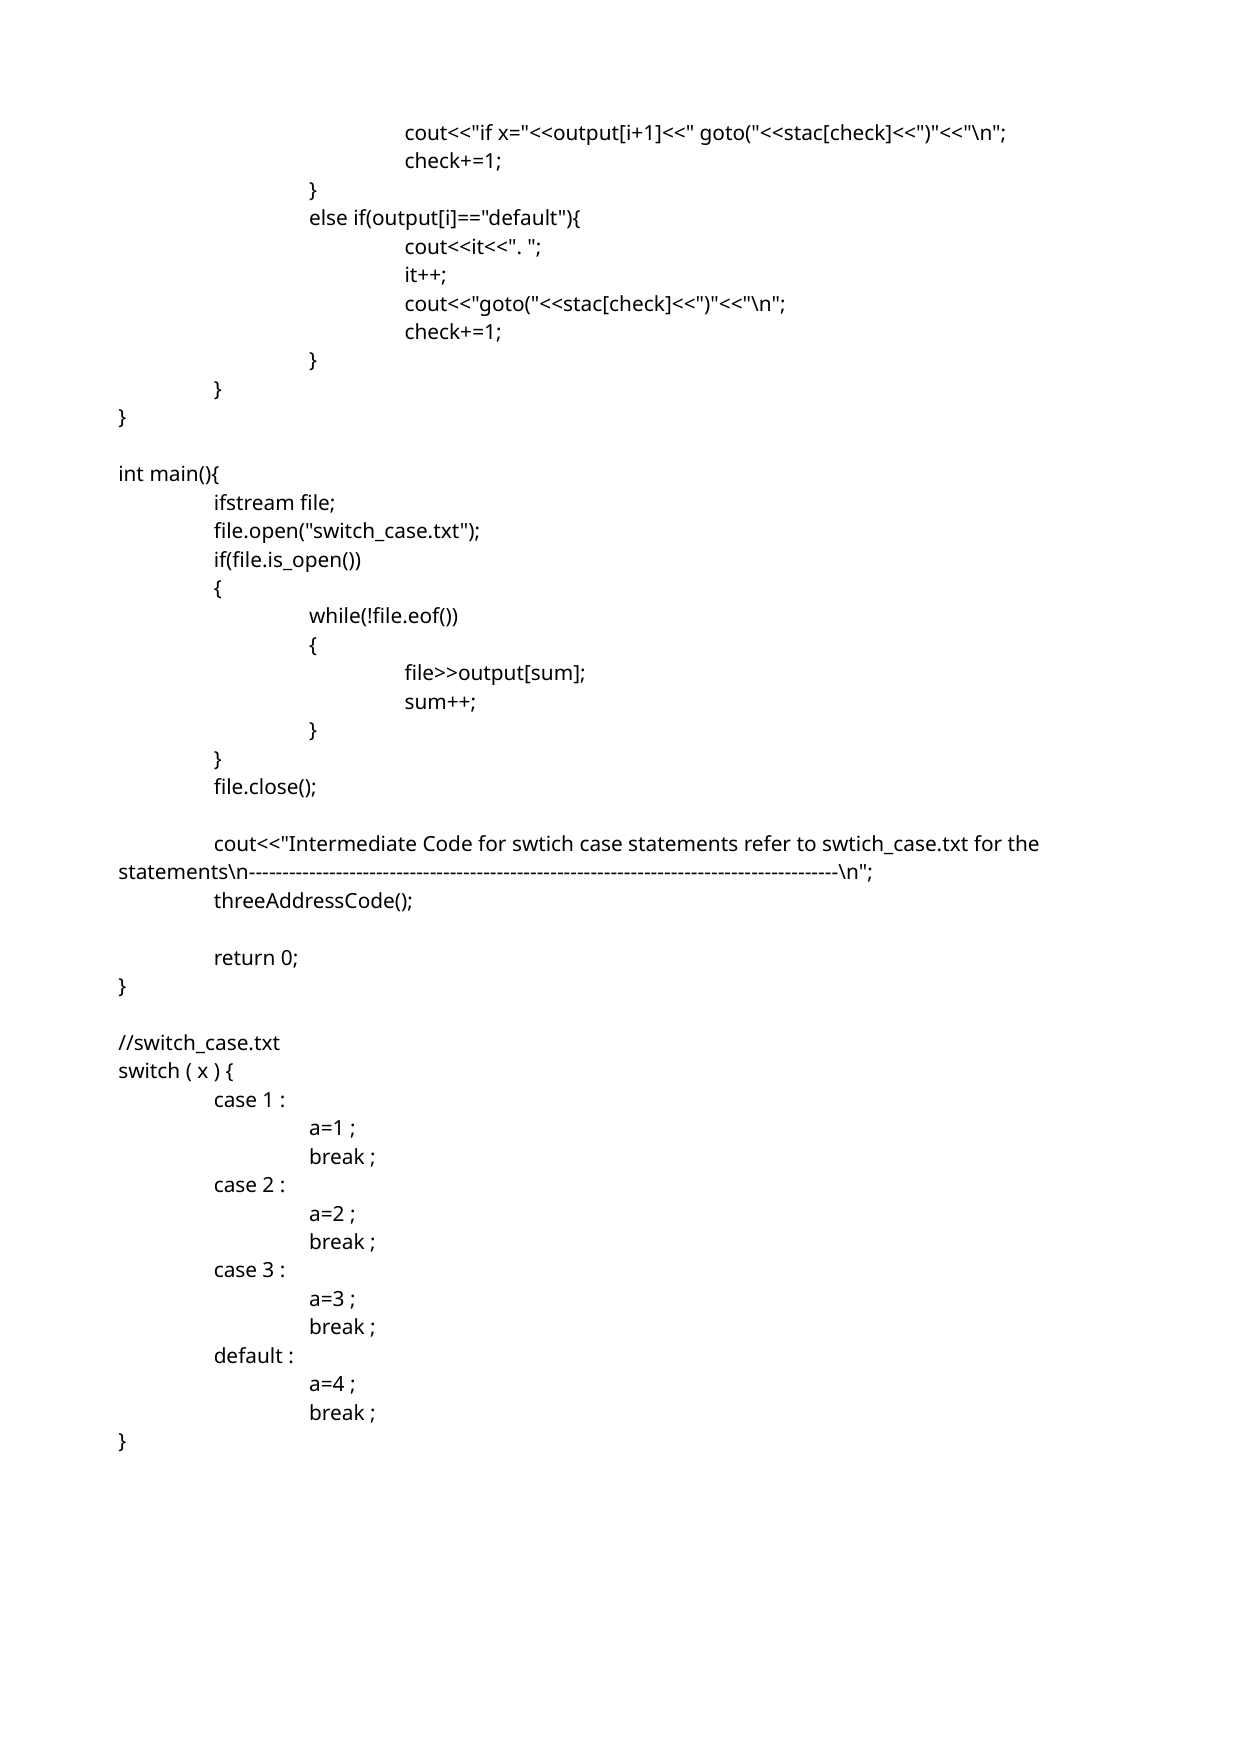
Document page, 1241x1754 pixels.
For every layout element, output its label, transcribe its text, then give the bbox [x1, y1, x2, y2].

text break ; [118, 1398, 1122, 1426]
text a=3 ; [118, 1284, 1122, 1312]
text switch ( x ) { [118, 1057, 1122, 1085]
text } [118, 971, 1122, 1000]
text ifstream file; [118, 488, 1122, 516]
text } [118, 346, 1122, 374]
text it++; [118, 260, 1122, 289]
text case 1 : [118, 1085, 1122, 1113]
text int main(){ [118, 459, 1122, 488]
text //switch_case.txt [118, 1028, 1122, 1057]
text while(!file.eof()) [118, 602, 1122, 630]
text case 2 : [118, 1170, 1122, 1199]
text cout<<"goto("<<stac[check]<<")"<<"\n"; [118, 289, 1122, 317]
text cout<<"if x="<<output[i+1]<<" goto("<<stac[check]<<")"<<"\n"; [118, 118, 1122, 147]
text { [118, 630, 1122, 658]
text return 0; [118, 943, 1122, 971]
text file.open("switch_case.txt"); [118, 516, 1122, 545]
text break ; [118, 1312, 1122, 1341]
text break ; [118, 1142, 1122, 1170]
text else if(output[i]=="default"){ [118, 203, 1122, 232]
text a=4 ; [118, 1369, 1122, 1398]
text if(file.is_open()) [118, 545, 1122, 573]
text threeAddressCode(); [118, 886, 1122, 914]
text { [118, 573, 1122, 602]
text default : [118, 1341, 1122, 1369]
text check+=1; [118, 317, 1122, 346]
text } [118, 402, 1122, 431]
text break ; [118, 1227, 1122, 1256]
text file>>output[sum]; [118, 658, 1122, 687]
text } [118, 744, 1122, 772]
text } [118, 1426, 1122, 1455]
text a=1 ; [118, 1113, 1122, 1142]
text } [118, 715, 1122, 744]
text } [118, 175, 1122, 203]
text } [118, 374, 1122, 402]
text sum++; [118, 687, 1122, 715]
text cout<<"Intermediate Code for swtich case statements refer to swtich_case.txt for the statements\n----------------------------------------------------------------------------------------\n"; [118, 829, 1122, 886]
text check+=1; [118, 147, 1122, 175]
text case 3 : [118, 1256, 1122, 1284]
text file.close(); [118, 772, 1122, 801]
text cout<<it<<". "; [118, 232, 1122, 260]
text a=2 ; [118, 1199, 1122, 1227]
